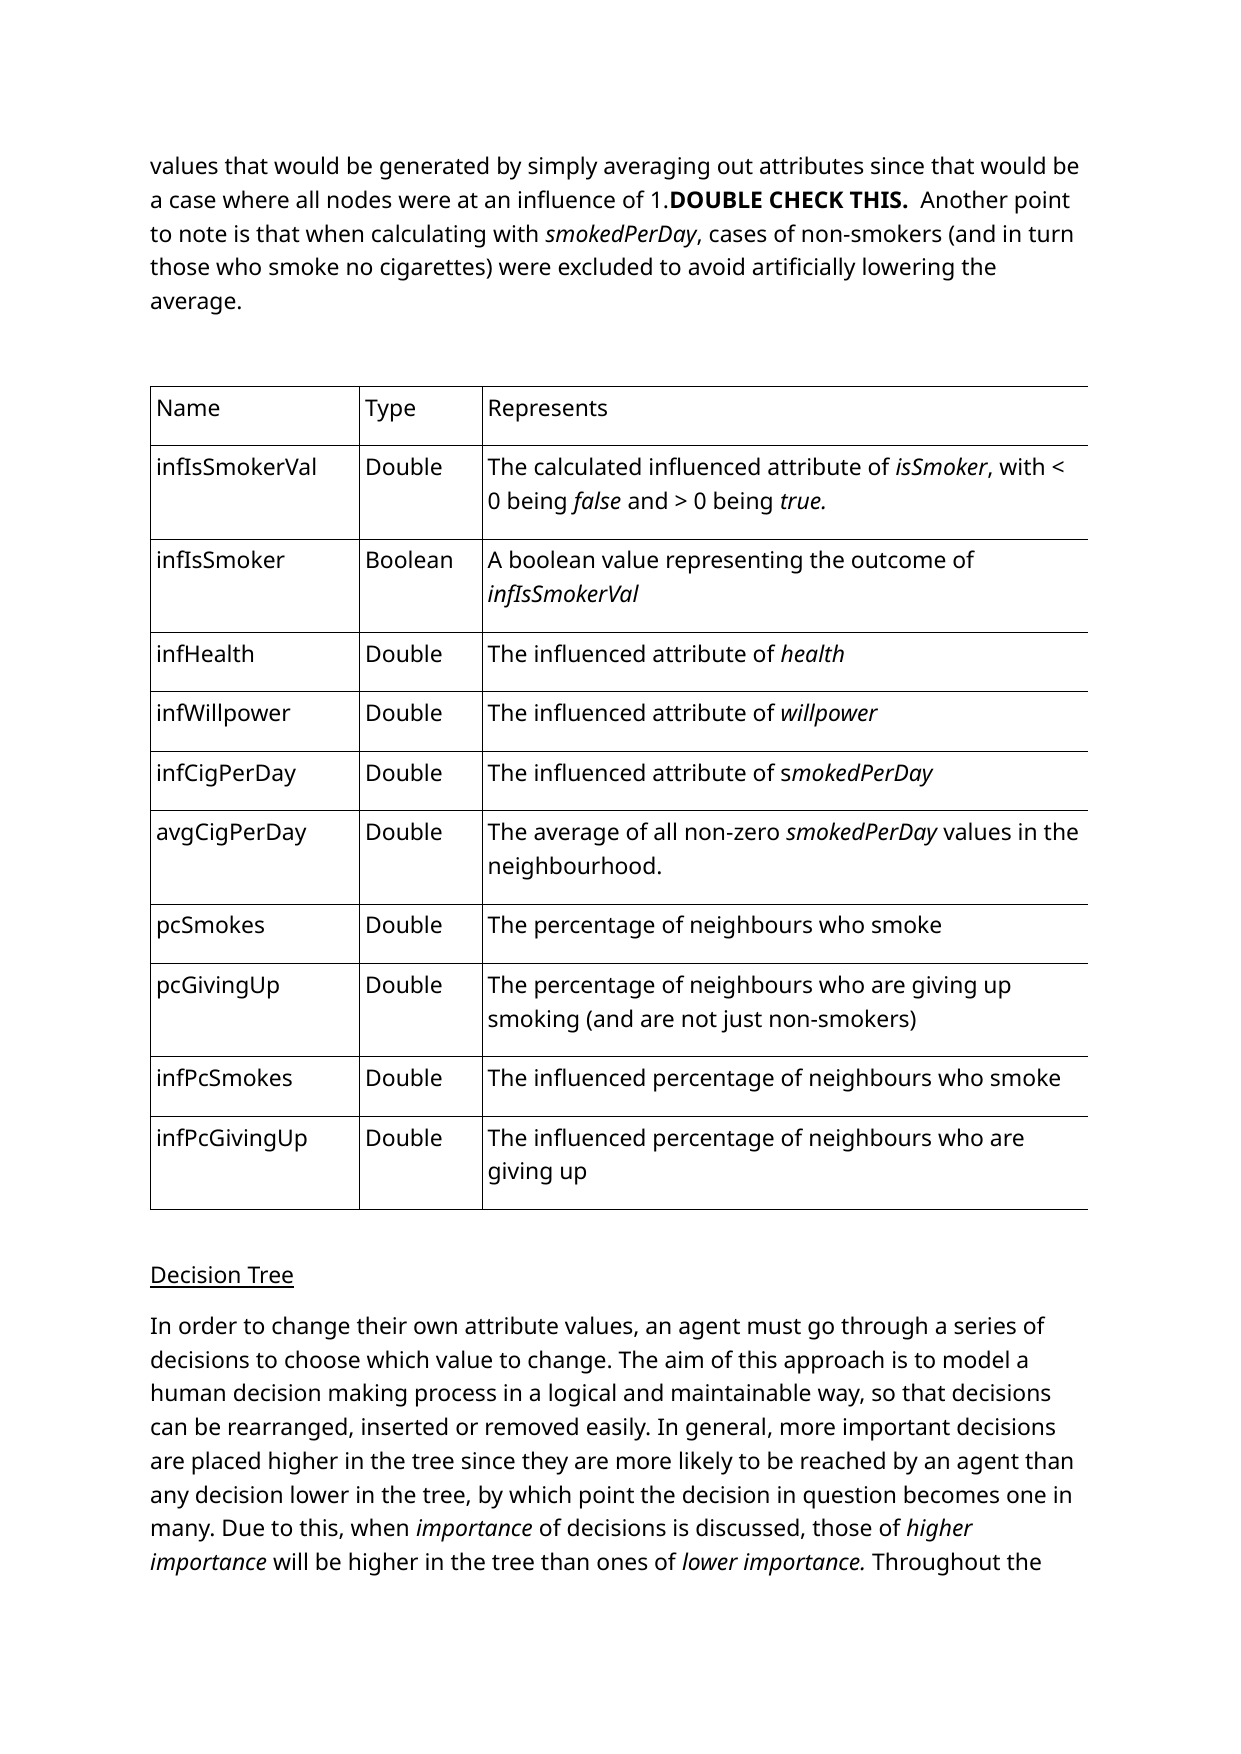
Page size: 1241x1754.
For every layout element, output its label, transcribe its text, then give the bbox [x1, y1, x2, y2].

table_cell Double [360, 964, 482, 1056]
table_cell The influenced attribute of health [483, 633, 1087, 691]
text Decision Tree [150, 1259, 1090, 1291]
table_cell Double [360, 1117, 482, 1209]
table_cell Double [360, 752, 482, 810]
table_cell Double [360, 633, 482, 691]
table_cell The influenced percentage of neighbours who smoke [483, 1057, 1087, 1116]
table_cell pcSmokes [151, 905, 359, 963]
text In order to change their own attribute values, an agent must go through a series of decisions to choose which value to change. The aim of this approach is to model a human decision making process in a logical and maintainable way, so that decisions can be rearranged, inserted or removed easily. In general, more important decisions are placed higher in the tree since they are more likely to be reached by an agent than any decision lower in the tree, by which point the decision in question becomes one in many. Due to this, when importance of decisions is discussed, those of higher importance will be higher in the tree than ones of lower importance. Throughout the [150, 1310, 1090, 1577]
table_cell The influenced attribute of smokedPerDay [483, 752, 1087, 810]
table_cell infIsSmokerVal [151, 446, 359, 538]
table_cell Double [360, 811, 482, 903]
table_cell Double [360, 446, 482, 538]
table_cell A boolean value representing the outcome of infIsSmokerVal [483, 540, 1087, 632]
table_header Type [360, 387, 482, 445]
table_header Name [151, 387, 359, 445]
table_cell Boolean [360, 540, 482, 632]
table_cell The percentage of neighbours who are giving up smoking (and are not just non-smokers) [483, 964, 1087, 1056]
table_cell The influenced attribute of willpower [483, 692, 1087, 751]
table_cell infHealth [151, 633, 359, 691]
text values that would be generated by simply averaging out attributes since that would be a case where all nodes were at an influence of 1.DOUBLE CHECK THIS. Another point to note is that when calculating with smokedPerDay, cases of non-smokers (and in turn those who smoke no cigarettes) were excluded to avoid artificially lowering the average. [150, 150, 1090, 316]
table_header Represents [483, 387, 1087, 445]
table_cell Double [360, 905, 482, 963]
table_cell infPcGivingUp [151, 1117, 359, 1209]
table_cell infCigPerDay [151, 752, 359, 810]
table_cell The average of all non-zero smokedPerDay values in the neighbourhood. [483, 811, 1087, 903]
table_cell pcGivingUp [151, 964, 359, 1056]
table_cell The percentage of neighbours who smoke [483, 905, 1087, 963]
table_cell Double [360, 1057, 482, 1116]
table_cell avgCigPerDay [151, 811, 359, 903]
table_cell The calculated influenced attribute of isSmoker, with < 0 being false and > 0 being true. [483, 446, 1087, 538]
table_cell infWillpower [151, 692, 359, 751]
table_cell infPcSmokes [151, 1057, 359, 1116]
table_cell The influenced percentage of neighbours who are giving up [483, 1117, 1087, 1209]
table_cell Double [360, 692, 482, 751]
table_cell infIsSmoker [151, 540, 359, 632]
